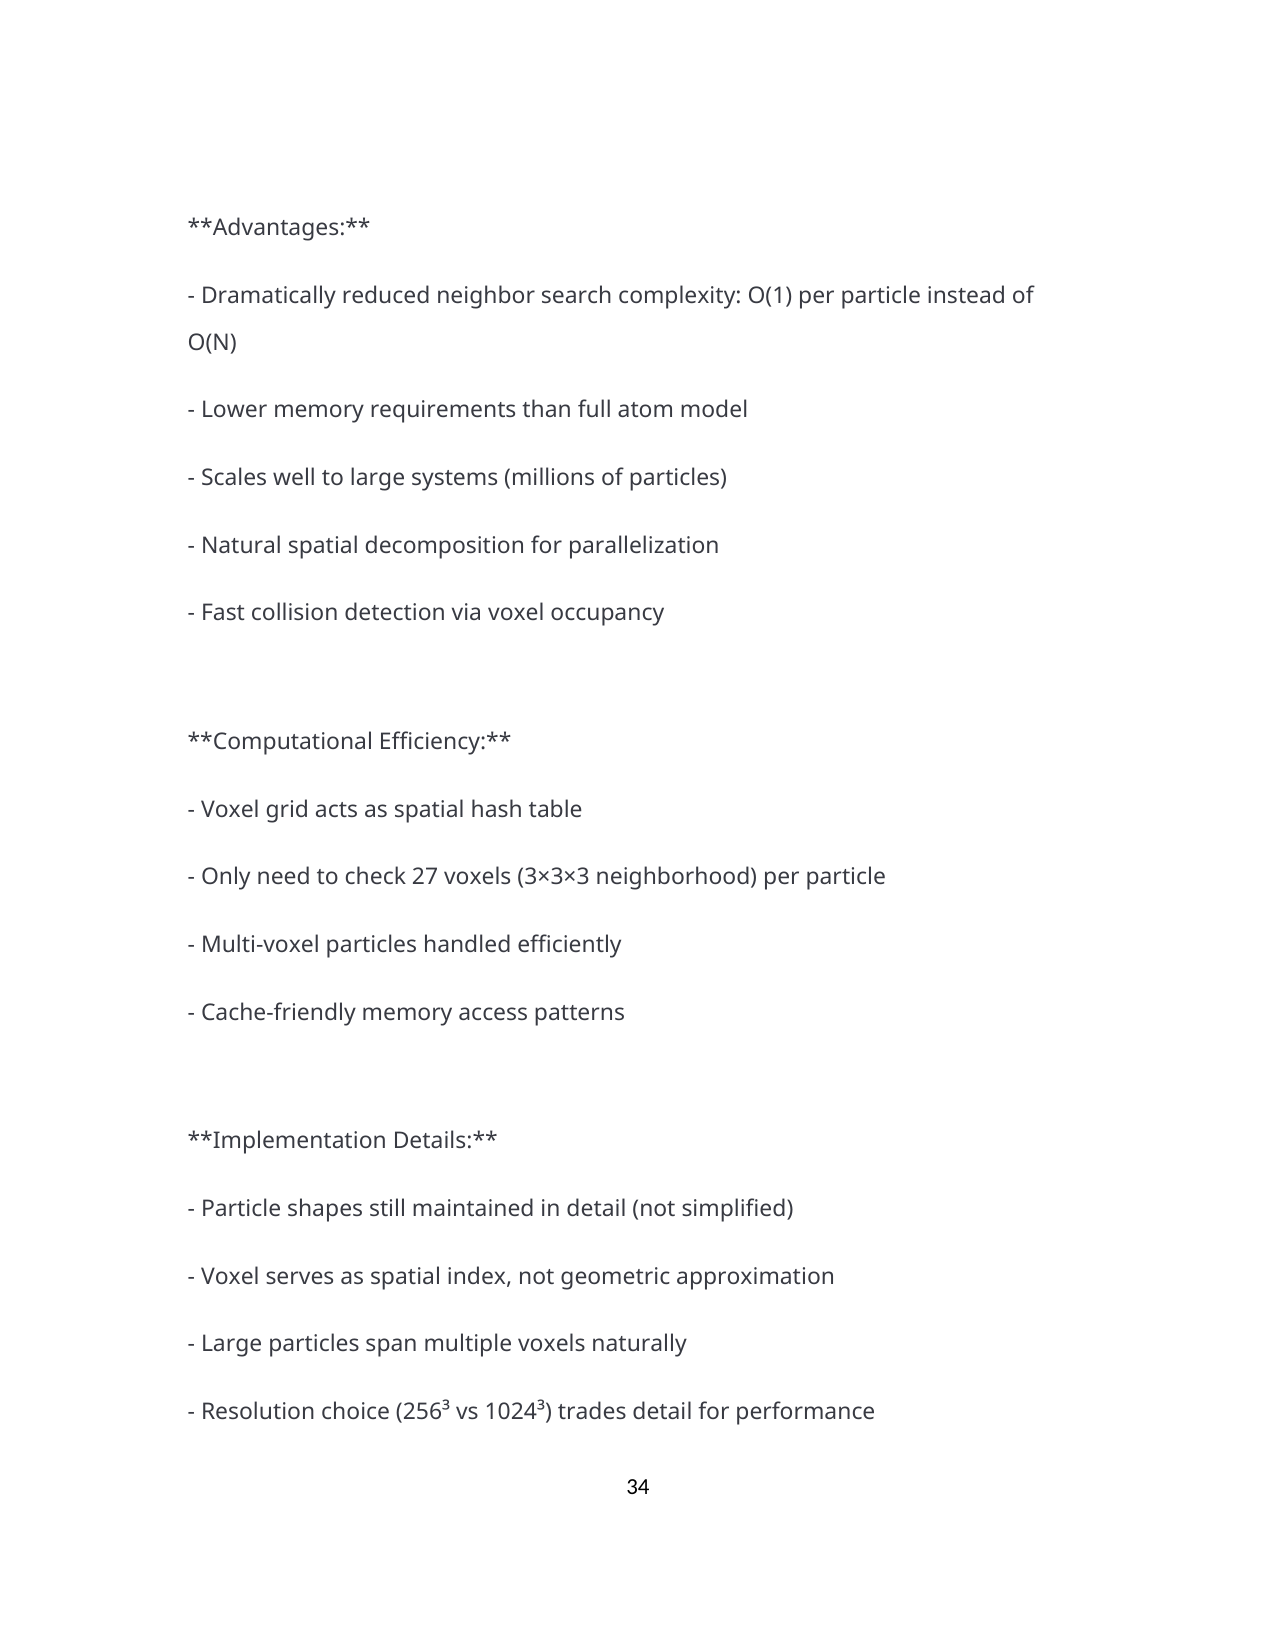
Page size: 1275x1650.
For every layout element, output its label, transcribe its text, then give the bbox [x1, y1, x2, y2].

text **Advantages:** [187, 211, 1087, 242]
text - Particle shapes still maintained in detail (not simplified) [187, 1192, 1087, 1223]
text - Fast collision detection via voxel occupancy [187, 596, 1087, 627]
text - Natural spatial decomposition for parallelization [187, 528, 1087, 560]
text - Cache-friendly memory access patterns [187, 996, 1087, 1027]
text - Resolution choice (256³ vs 1024³) trades detail for performance [187, 1395, 1087, 1426]
text - Voxel serves as spatial index, not geometric approximation [187, 1259, 1087, 1291]
text - Only need to check 27 voxels (3×3×3 neighborhood) per particle [187, 860, 1087, 891]
text - Dramatically reduced neighbor search complexity: O(1) per particle instead of O(N) [187, 278, 1087, 357]
text **Implementation Details:** [187, 1124, 1087, 1155]
text - Voxel grid acts as spatial hash table [187, 792, 1087, 824]
text - Multi-voxel particles handled efficiently [187, 928, 1087, 959]
text - Scales well to large systems (millions of particles) [187, 461, 1087, 492]
text - Lower memory requirements than full atom model [187, 393, 1087, 424]
text **Computational Efficiency:** [187, 725, 1087, 756]
text - Large particles span multiple voxels naturally [187, 1327, 1087, 1358]
